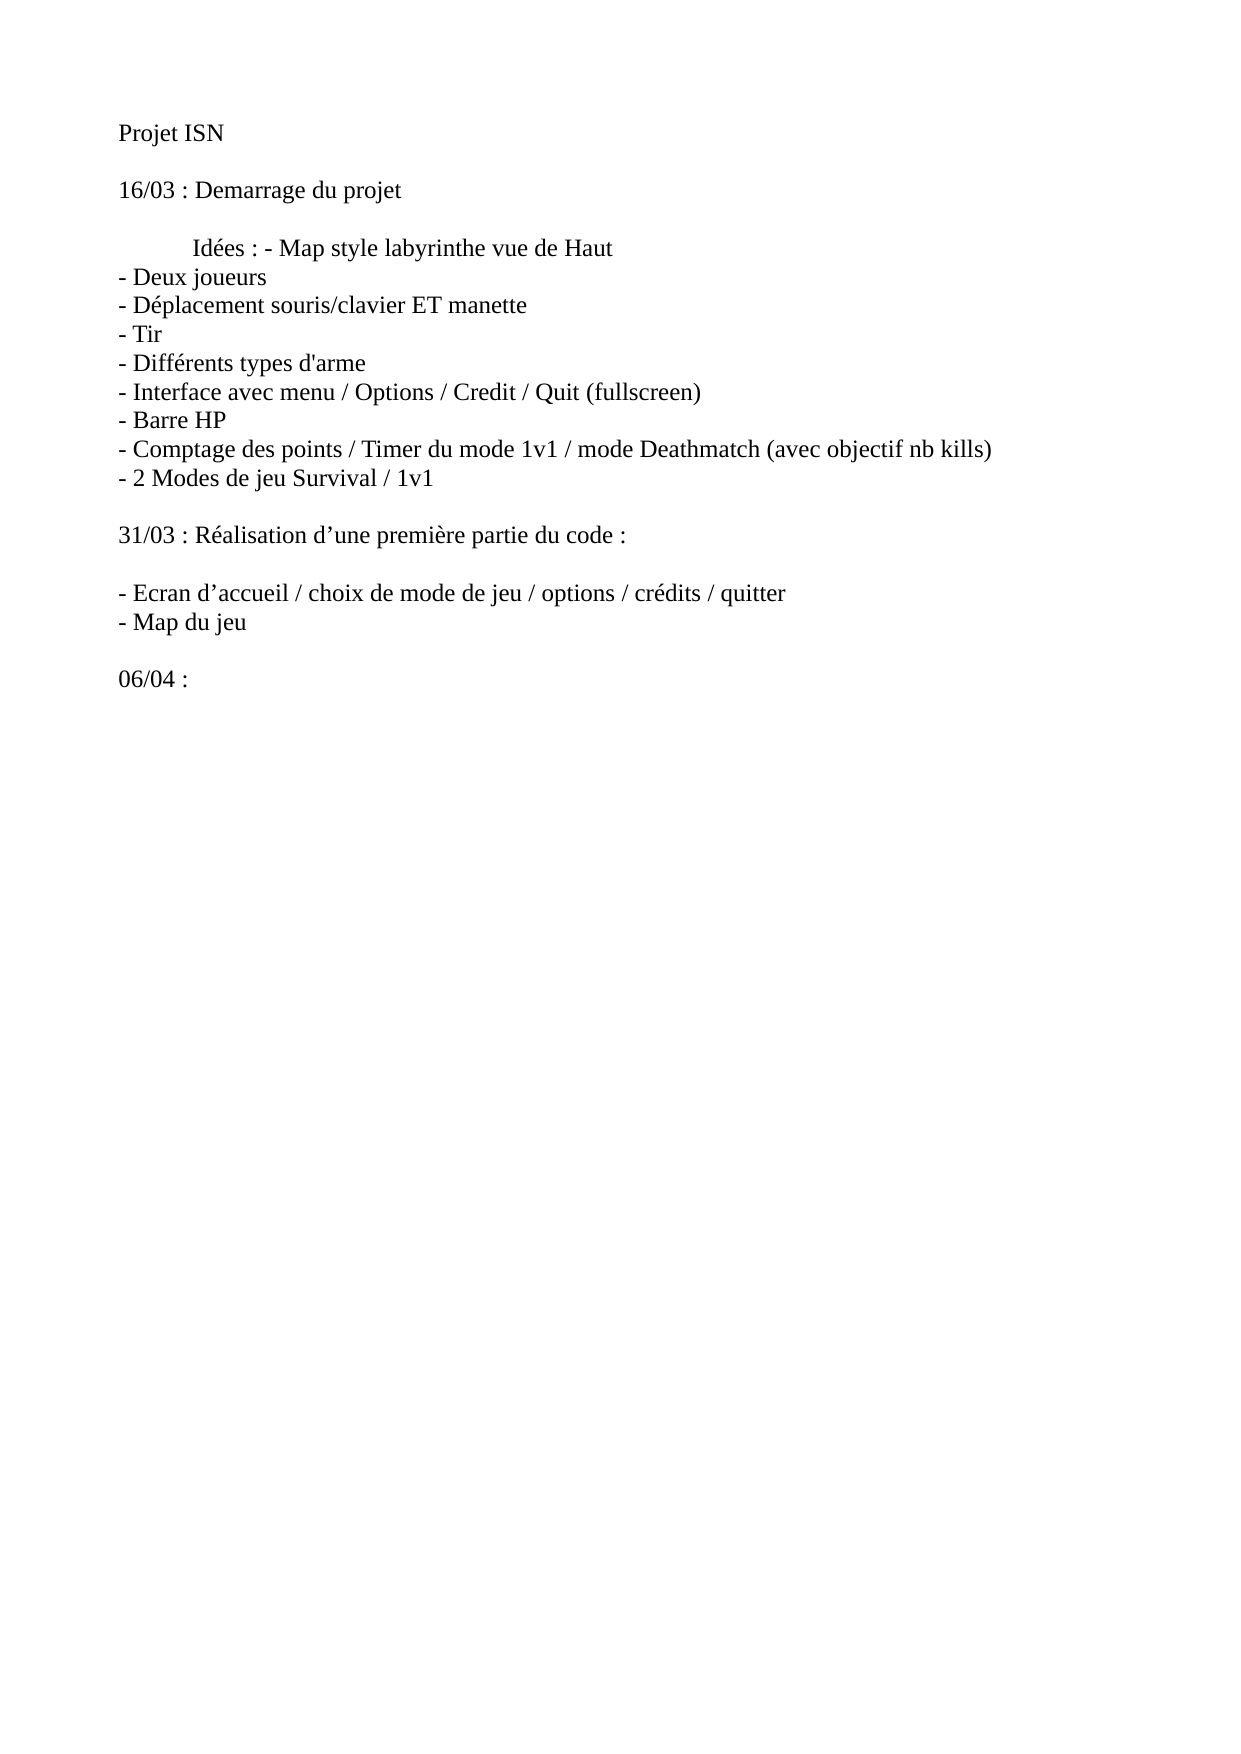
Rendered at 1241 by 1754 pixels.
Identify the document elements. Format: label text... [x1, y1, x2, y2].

text - 2 Modes de jeu Survival / 1v1 [118, 463, 1122, 492]
text Idées : - Map style labyrinthe vue de Haut [118, 233, 1122, 262]
text 06/04 : [118, 664, 1122, 693]
text - Déplacement souris/clavier ET manette [118, 291, 1122, 319]
text Projet ISN [118, 118, 1122, 147]
text 31/03 : Réalisation d’une première partie du code : [118, 521, 1122, 549]
text - Tir [118, 319, 1122, 348]
text - Barre HP [118, 406, 1122, 434]
text - Map du jeu [118, 607, 1122, 636]
text - Interface avec menu / Options / Credit / Quit (fullscreen) [118, 377, 1122, 406]
text - Ecran d’accueil / choix de mode de jeu / options / crédits / quitter [118, 578, 1122, 607]
text 16/03 : Demarrage du projet [118, 176, 1122, 204]
text - Deux joueurs [118, 262, 1122, 291]
text - Différents types d'arme [118, 348, 1122, 377]
text - Comptage des points / Timer du mode 1v1 / mode Deathmatch (avec objectif nb kills) [118, 434, 1122, 463]
